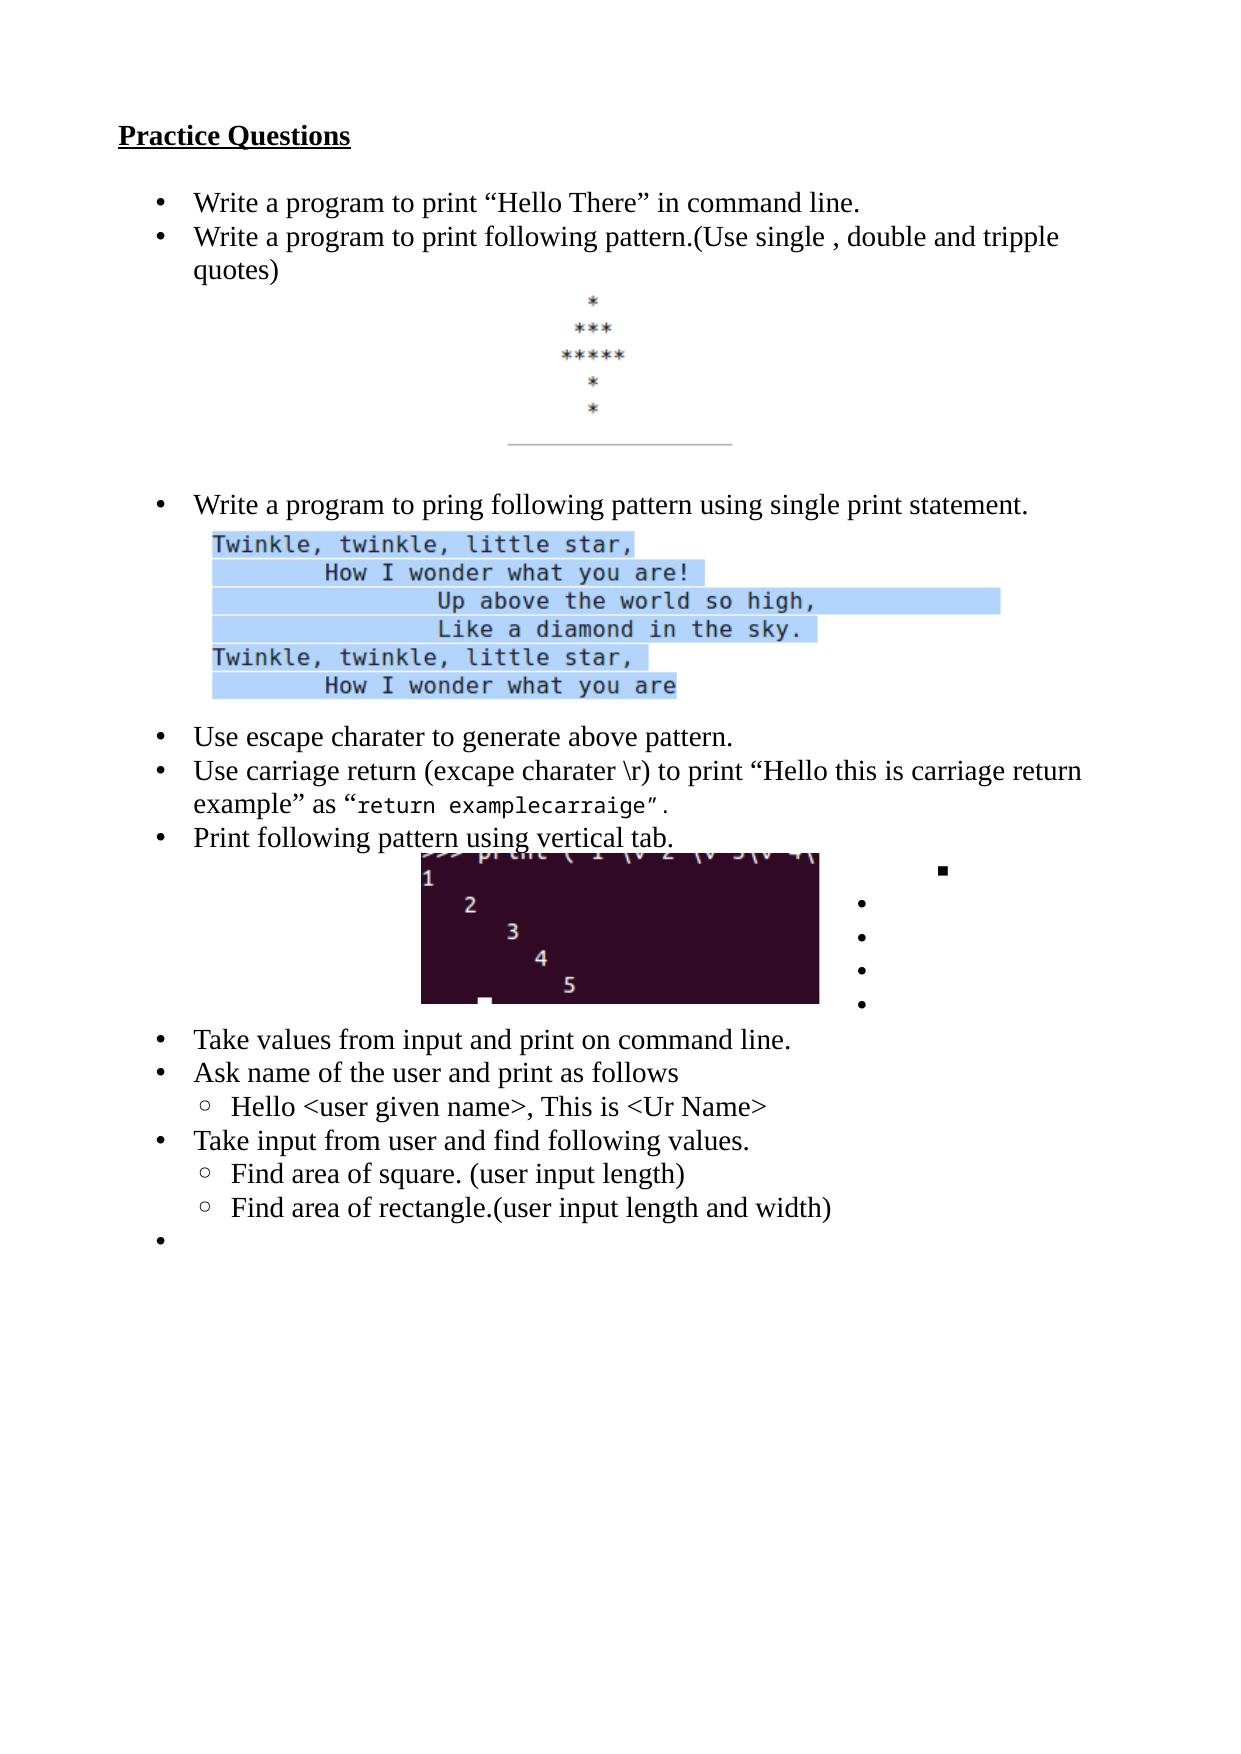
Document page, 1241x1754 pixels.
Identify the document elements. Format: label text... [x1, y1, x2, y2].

list Use escape charater to generate above pattern. [156, 521, 1122, 753]
picture [211, 521, 1029, 719]
list Write a program to print “Hello There” in command line. [156, 185, 1122, 219]
list Find area of rectangle.(user input length and width) [193, 1190, 1122, 1224]
list Hello <user given name>, This is <Ur Name> [193, 1089, 1122, 1123]
list Find area of square. (user input length) [193, 1156, 1122, 1190]
text Practice Questions [118, 118, 1122, 152]
list Write a program to print following pattern.(Use single , double and tripple quotes) [156, 219, 1122, 286]
list Write a program to pring following pattern using single print statement. [156, 487, 1122, 521]
list Use carriage return (excape charater \r) to print “Hello this is carriage return example” as “return examplecarraige”. [156, 753, 1122, 820]
list Take input from user and find following values. [156, 1123, 1122, 1156]
picture [507, 286, 733, 449]
list Take values from input and print on command line. [156, 1022, 1122, 1056]
list Ask name of the user and print as follows [156, 1056, 1122, 1089]
picture [421, 853, 820, 1004]
list Print following pattern using vertical tab. [156, 820, 1122, 854]
